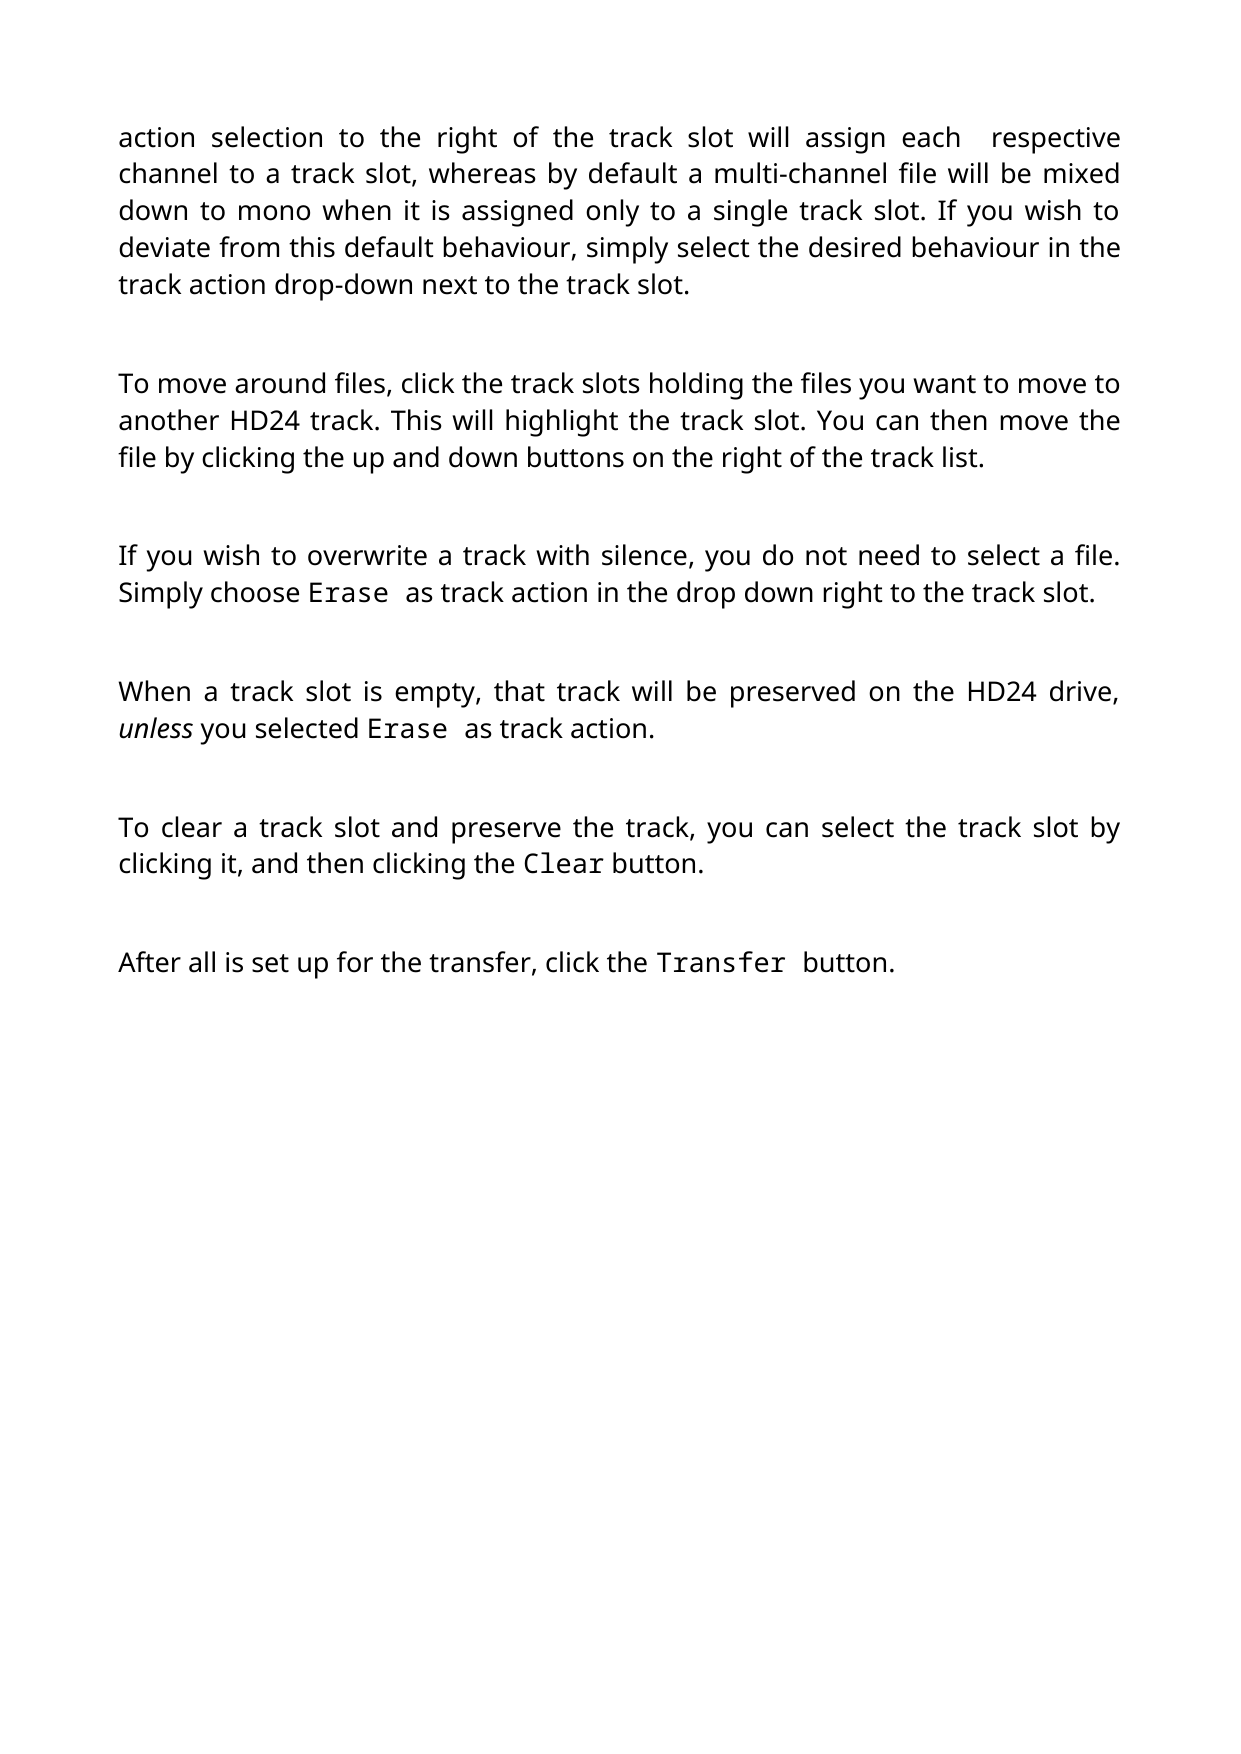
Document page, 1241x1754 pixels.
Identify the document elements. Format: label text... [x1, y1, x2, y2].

text To move around files, click the track slots holding the files you want to move to another HD24 track. This will highlight the track slot. You can then move the file by clicking the up and down buttons on the right of the track list. [118, 364, 1122, 475]
text After all is set up for the transfer, click the Transfer button. [118, 944, 1122, 981]
text When a track slot is empty, that track will be preserved on the HD24 drive, unless you selected Erase as track action. [118, 672, 1122, 746]
text action selection to the right of the track slot will assign each respective channel to a track slot, whereas by default a multi-channel file will be mixed down to mono when it is assigned only to a single track slot. If you wish to deviate from this default behaviour, simply select the desired behaviour in the track action drop-down next to the track slot. [118, 118, 1122, 302]
text If you wish to overwrite a track with silence, you do not need to select a file. Simply choose Erase as track action in the drop down right to the track slot. [118, 537, 1122, 611]
text To clear a track slot and preserve the track, you can select the track slot by clicking it, and then clicking the Clear button. [118, 808, 1122, 882]
